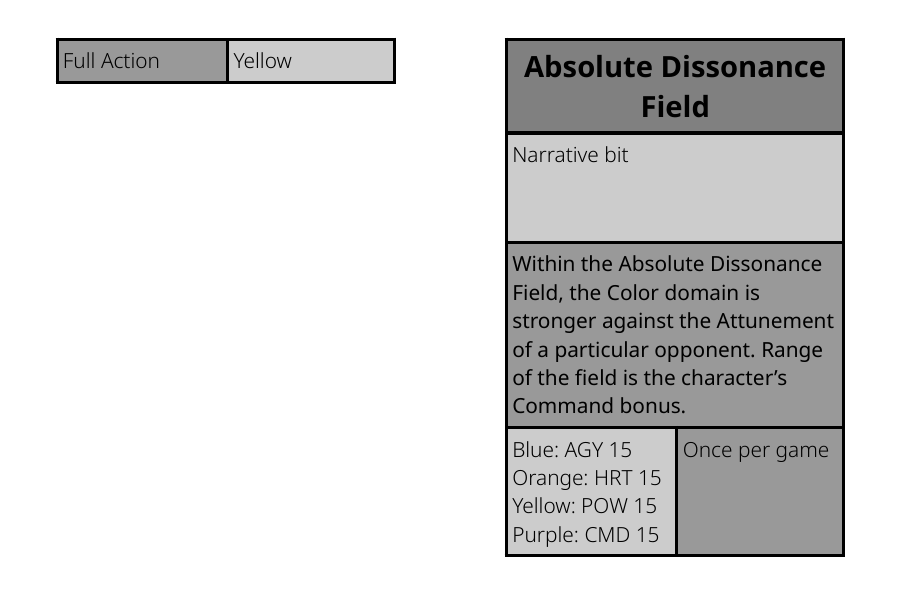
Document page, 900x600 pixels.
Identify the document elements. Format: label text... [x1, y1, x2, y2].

table_cell Once per game [678, 429, 842, 554]
table_cell Full Action [59, 41, 226, 81]
table_cell Narrative bit [508, 135, 842, 241]
table_header Absolute Dissonance Field [508, 41, 842, 131]
table_cell Yellow [229, 41, 393, 81]
table_cell Blue: AGY 15 Orange: HRT 15 Yellow: POW 15 Purple: CMD 15 [508, 429, 675, 554]
table_cell Within the Absolute Dissonance Field, the Color domain is stronger against the Attunement of a particular opponent. Range of the field is the character’s Command bonus. [508, 244, 842, 426]
